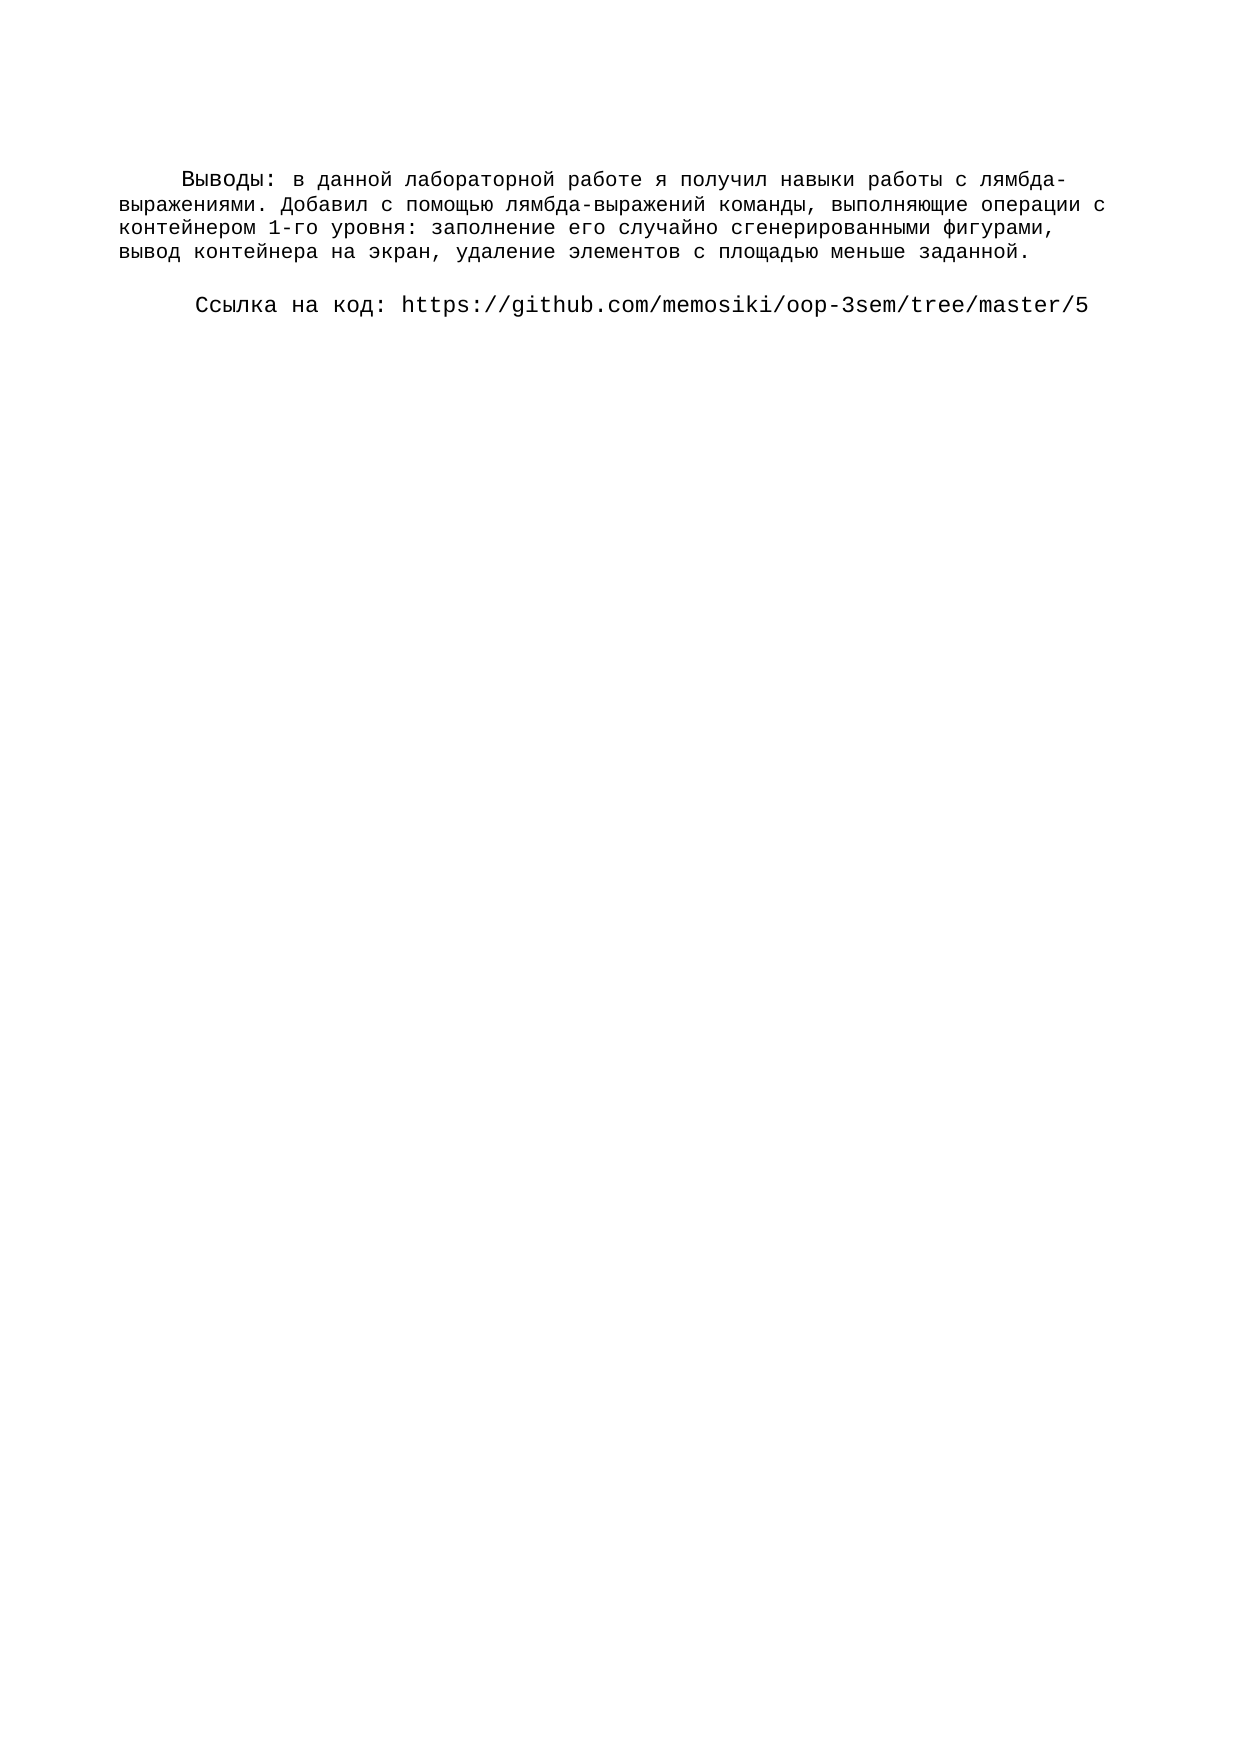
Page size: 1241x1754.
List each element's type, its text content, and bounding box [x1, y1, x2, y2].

text Выводы: в данной лабораторной работе я получил навыки работы с лямбда-выражениями. Добавил с помощью лямбда-выражений команды, выполняющие операции с контейнером 1-го уровня: заполнение его случайно сгенерированными фигурами, вывод контейнера на экран, удаление элементов с площадью меньше заданной. [118, 165, 1122, 265]
text Ссылка на код: https://github.com/memosiki/oop-3sem/tree/master/5 [118, 293, 1122, 319]
